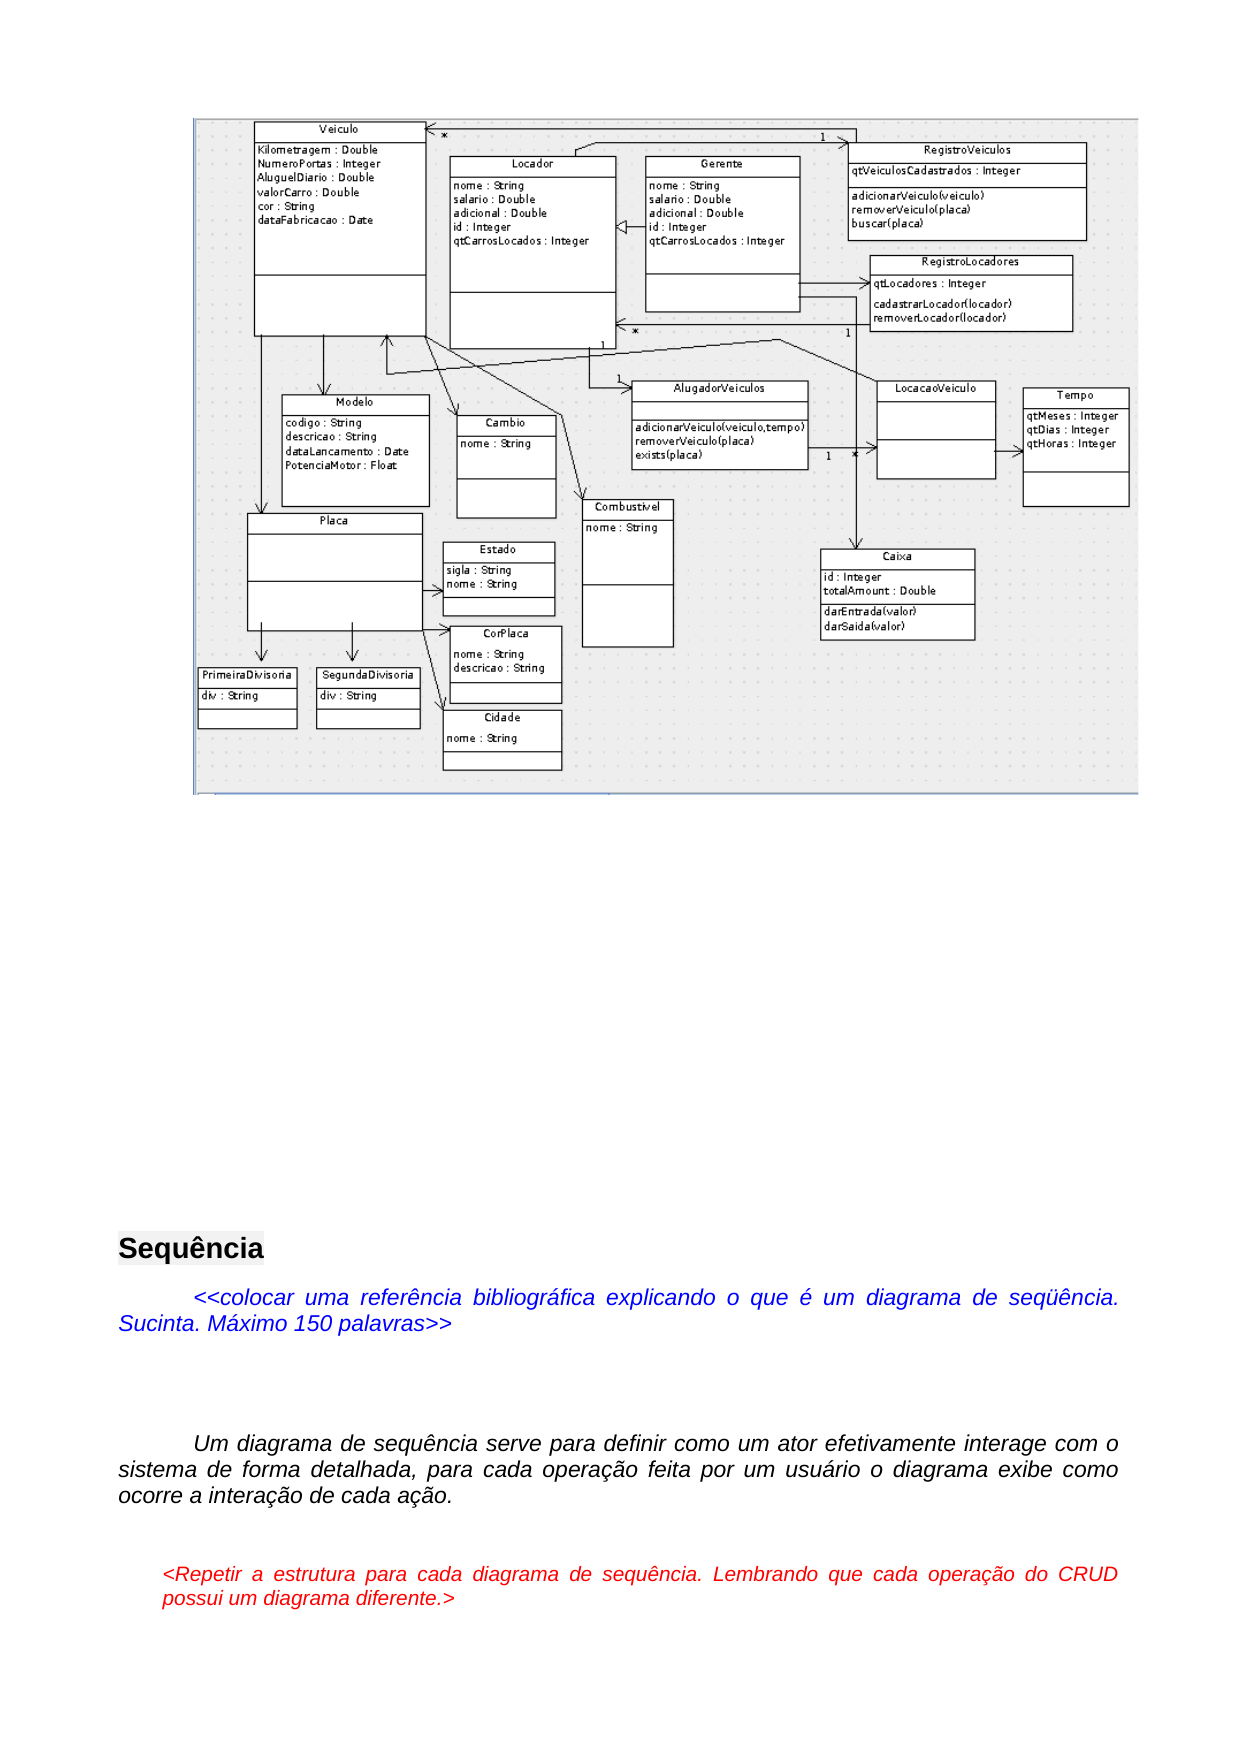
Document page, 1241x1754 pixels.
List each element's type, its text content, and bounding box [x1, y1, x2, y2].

text <<colocar uma referência bibliográfica explicando o que é um diagrama de seqüência. Sucinta. Máximo 150 palavras>> [118, 1283, 1122, 1336]
text Um diagrama de sequência serve para definir como um ator efetivamente interage com o sistema de forma detalhada, para cada operação feita por um usuário o diagrama exibe como ocorre a interação de cada ação. [118, 1430, 1122, 1509]
text <Repetir a estrutura para cada diagrama de sequência. Lembrando que cada operação do CRUD possui um diagrama diferente.> [162, 1562, 1122, 1610]
text Sequência [118, 1231, 1122, 1265]
